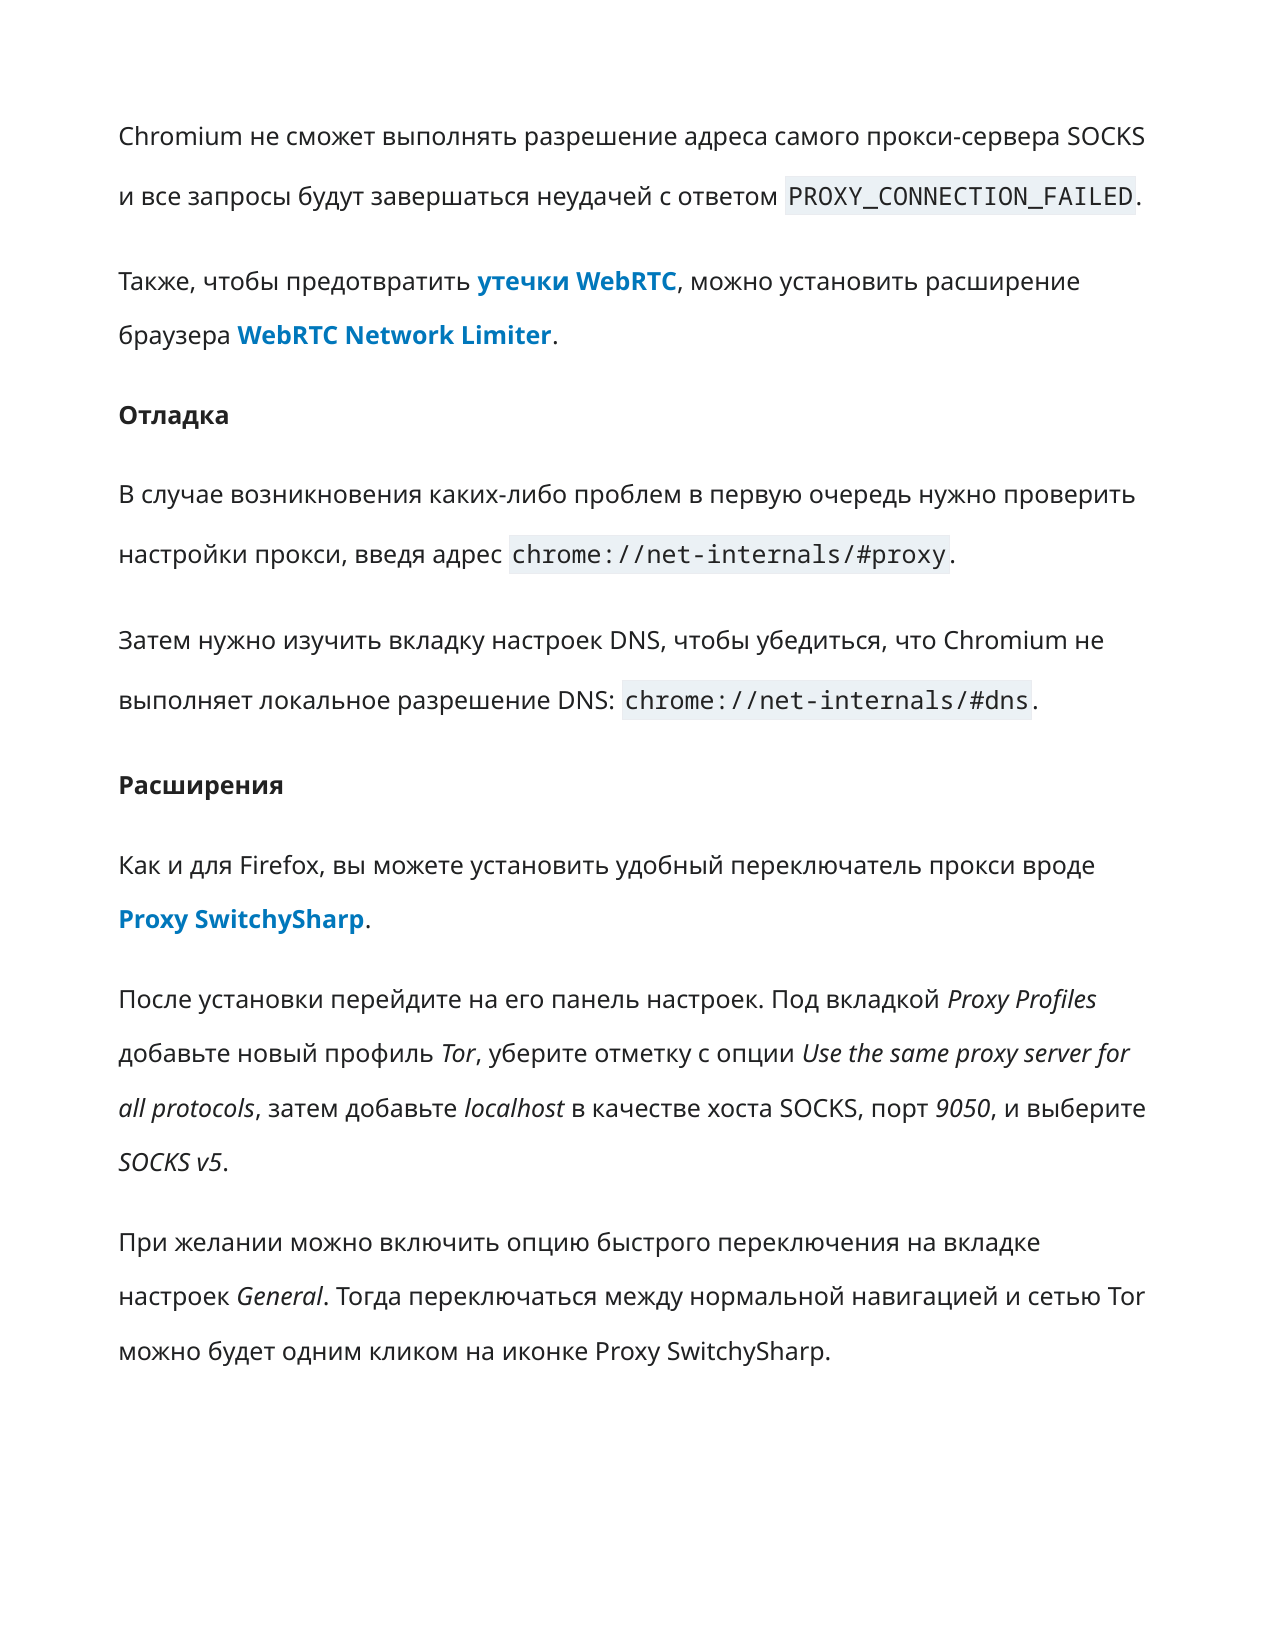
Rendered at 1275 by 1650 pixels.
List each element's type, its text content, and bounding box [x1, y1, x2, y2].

text Как и для Firefox, вы можете установить удобный переключатель прокси вроде Proxy SwitchySharp. [118, 847, 1157, 936]
text При желании можно включить опцию быстрого переключения на вкладке настроек General. Тогда переключаться между нормальной навигацией и сетью Tor можно будет одним кликом на иконке Proxy SwitchySharp. [118, 1224, 1157, 1367]
text Также, чтобы предотвратить утечки WebRTC, можно установить расширение браузера WebRTC Network Limiter. [118, 263, 1157, 352]
text После установки перейдите на его панель настроек. Под вкладкой Proxy Profiles добавьте новый профиль Tor, уберите отметку с опции Use the same proxy server for all protocols, затем добавьте localhost в качестве хоста SOCKS, порт 9050, и выберите SOCKS v5. [118, 981, 1157, 1179]
subtitle Отладка [118, 397, 1157, 432]
text В случае возникновения каких-либо проблем в первую очередь нужно проверить настройки прокси, введя адрес chrome://net-internals/#proxy. [118, 477, 1157, 574]
text Chromium не сможет выполнять разрешение адреса самого прокси-сервера SOCKS и все запросы будут завершаться неудачей с ответом PROXY_CONNECTION_FAILED. [118, 118, 1157, 215]
text Затем нужно изучить вкладку настроек DNS, чтобы убедиться, что Chromium не выполняет локальное разрешение DNS: chrome://net-internals/#dns. [118, 622, 1157, 719]
subtitle Расширения [118, 768, 1157, 802]
